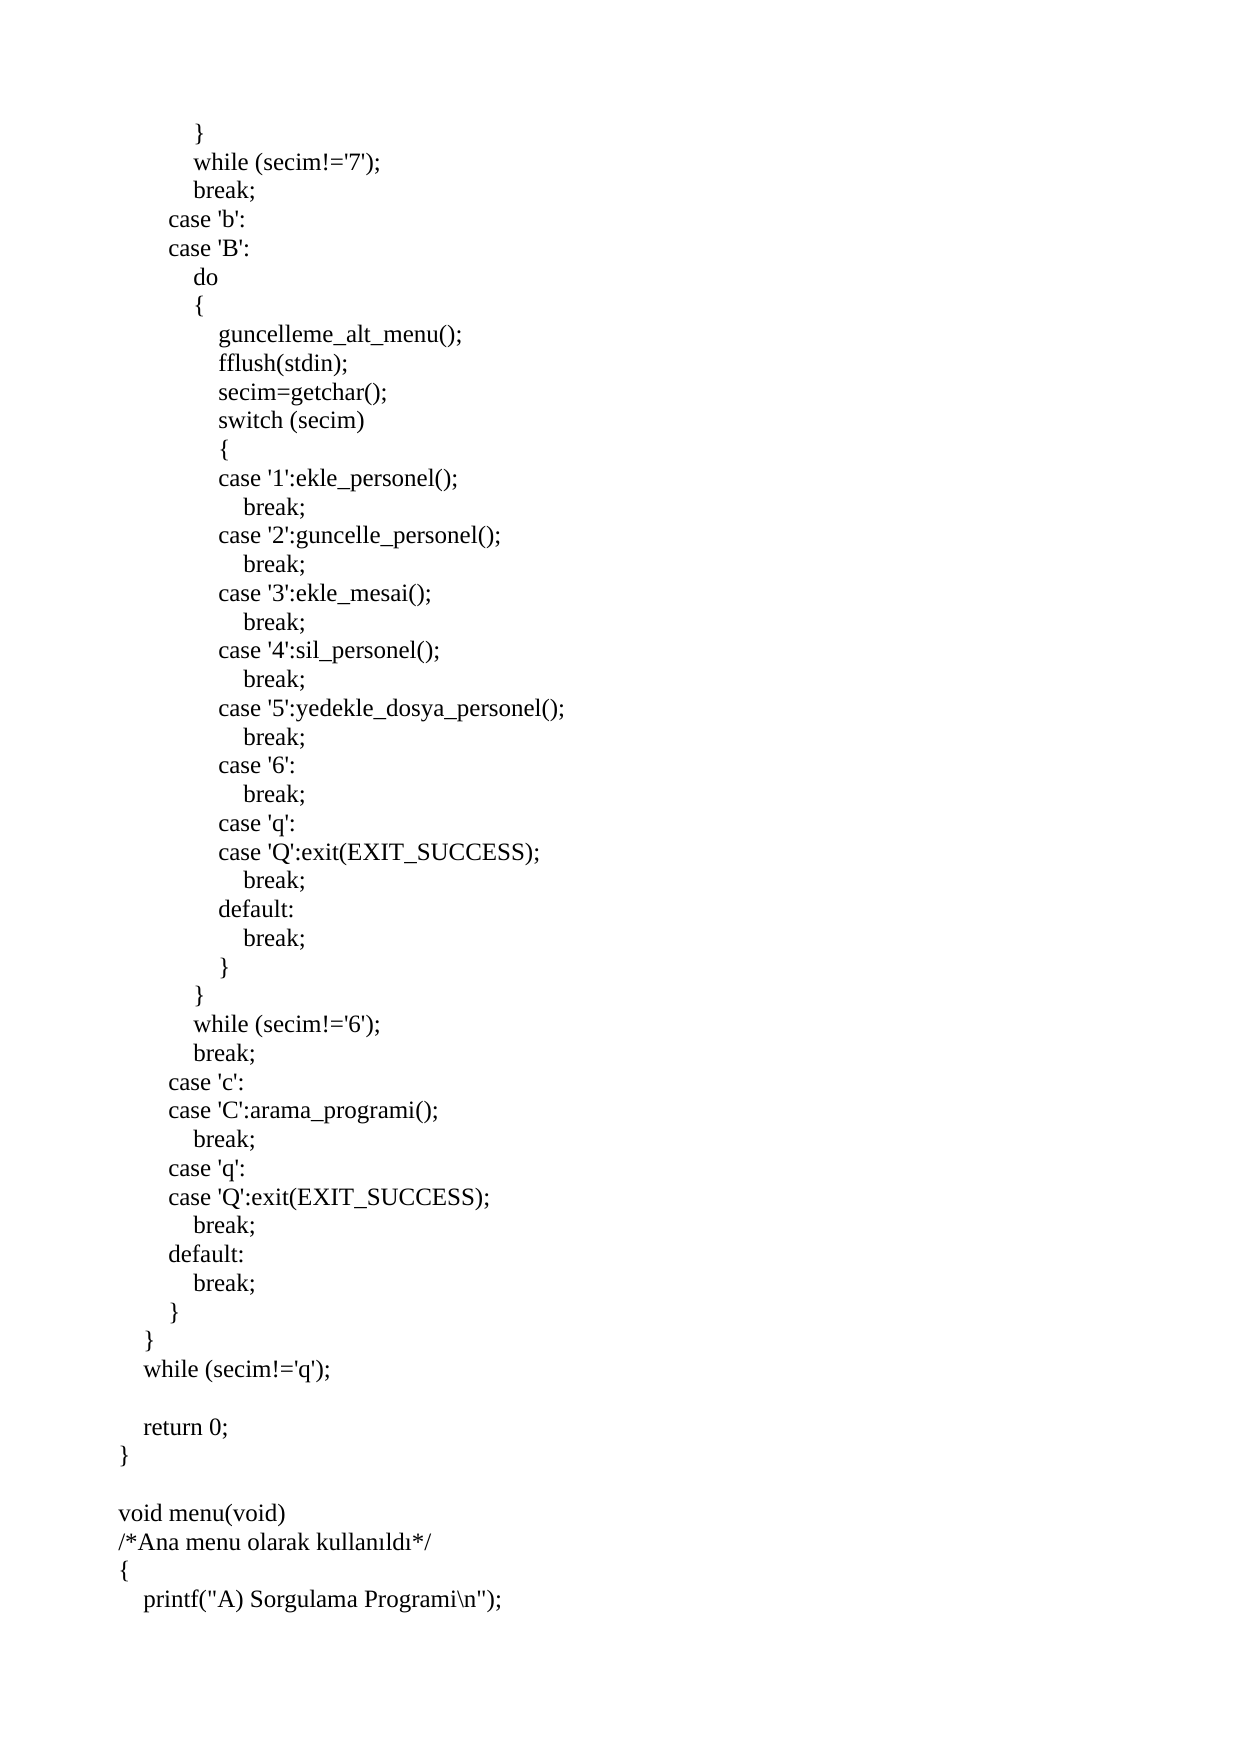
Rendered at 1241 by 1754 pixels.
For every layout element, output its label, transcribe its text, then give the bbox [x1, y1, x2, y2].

text break; [118, 779, 1122, 808]
text } [118, 118, 1122, 147]
text default: [118, 1239, 1122, 1268]
text break; [118, 923, 1122, 952]
text void menu(void) [118, 1498, 1122, 1527]
text break; [118, 1211, 1122, 1239]
text break; [118, 1124, 1122, 1153]
text switch (secim) [118, 406, 1122, 434]
text { [118, 291, 1122, 319]
text case '1':ekle_personel(); [118, 463, 1122, 492]
text secim=getchar(); [118, 377, 1122, 406]
text } [118, 952, 1122, 981]
text { [118, 434, 1122, 463]
text break; [118, 176, 1122, 204]
text } [118, 1297, 1122, 1326]
text case 'B': [118, 233, 1122, 262]
text case '3':ekle_mesai(); [118, 578, 1122, 607]
text } [118, 1441, 1122, 1469]
text } [118, 981, 1122, 1009]
text do [118, 262, 1122, 291]
text break; [118, 664, 1122, 693]
text { [118, 1556, 1122, 1584]
text case 'Q':exit(EXIT_SUCCESS); [118, 1182, 1122, 1211]
text case '6': [118, 751, 1122, 779]
text while (secim!='6'); [118, 1009, 1122, 1038]
text case 'C':arama_programi(); [118, 1096, 1122, 1124]
text case 'c': [118, 1067, 1122, 1096]
text /*Ana menu olarak kullanıldı*/ [118, 1527, 1122, 1556]
text } [118, 1326, 1122, 1354]
text break; [118, 1268, 1122, 1297]
text break; [118, 1038, 1122, 1067]
text while (secim!='7'); [118, 147, 1122, 176]
text printf("A) Sorgulama Programi\n"); [118, 1584, 1122, 1613]
text break; [118, 866, 1122, 894]
text case 'b': [118, 204, 1122, 233]
text guncelleme_alt_menu(); [118, 319, 1122, 348]
text case 'Q':exit(EXIT_SUCCESS); [118, 837, 1122, 866]
text while (secim!='q'); [118, 1354, 1122, 1383]
text case 'q': [118, 1153, 1122, 1182]
text break; [118, 607, 1122, 636]
text case 'q': [118, 808, 1122, 837]
text fflush(stdin); [118, 348, 1122, 377]
text default: [118, 894, 1122, 923]
text case '5':yedekle_dosya_personel(); [118, 693, 1122, 722]
text break; [118, 722, 1122, 751]
text break; [118, 549, 1122, 578]
text break; [118, 492, 1122, 521]
text return 0; [118, 1412, 1122, 1441]
text case '4':sil_personel(); [118, 636, 1122, 664]
text case '2':guncelle_personel(); [118, 521, 1122, 549]
